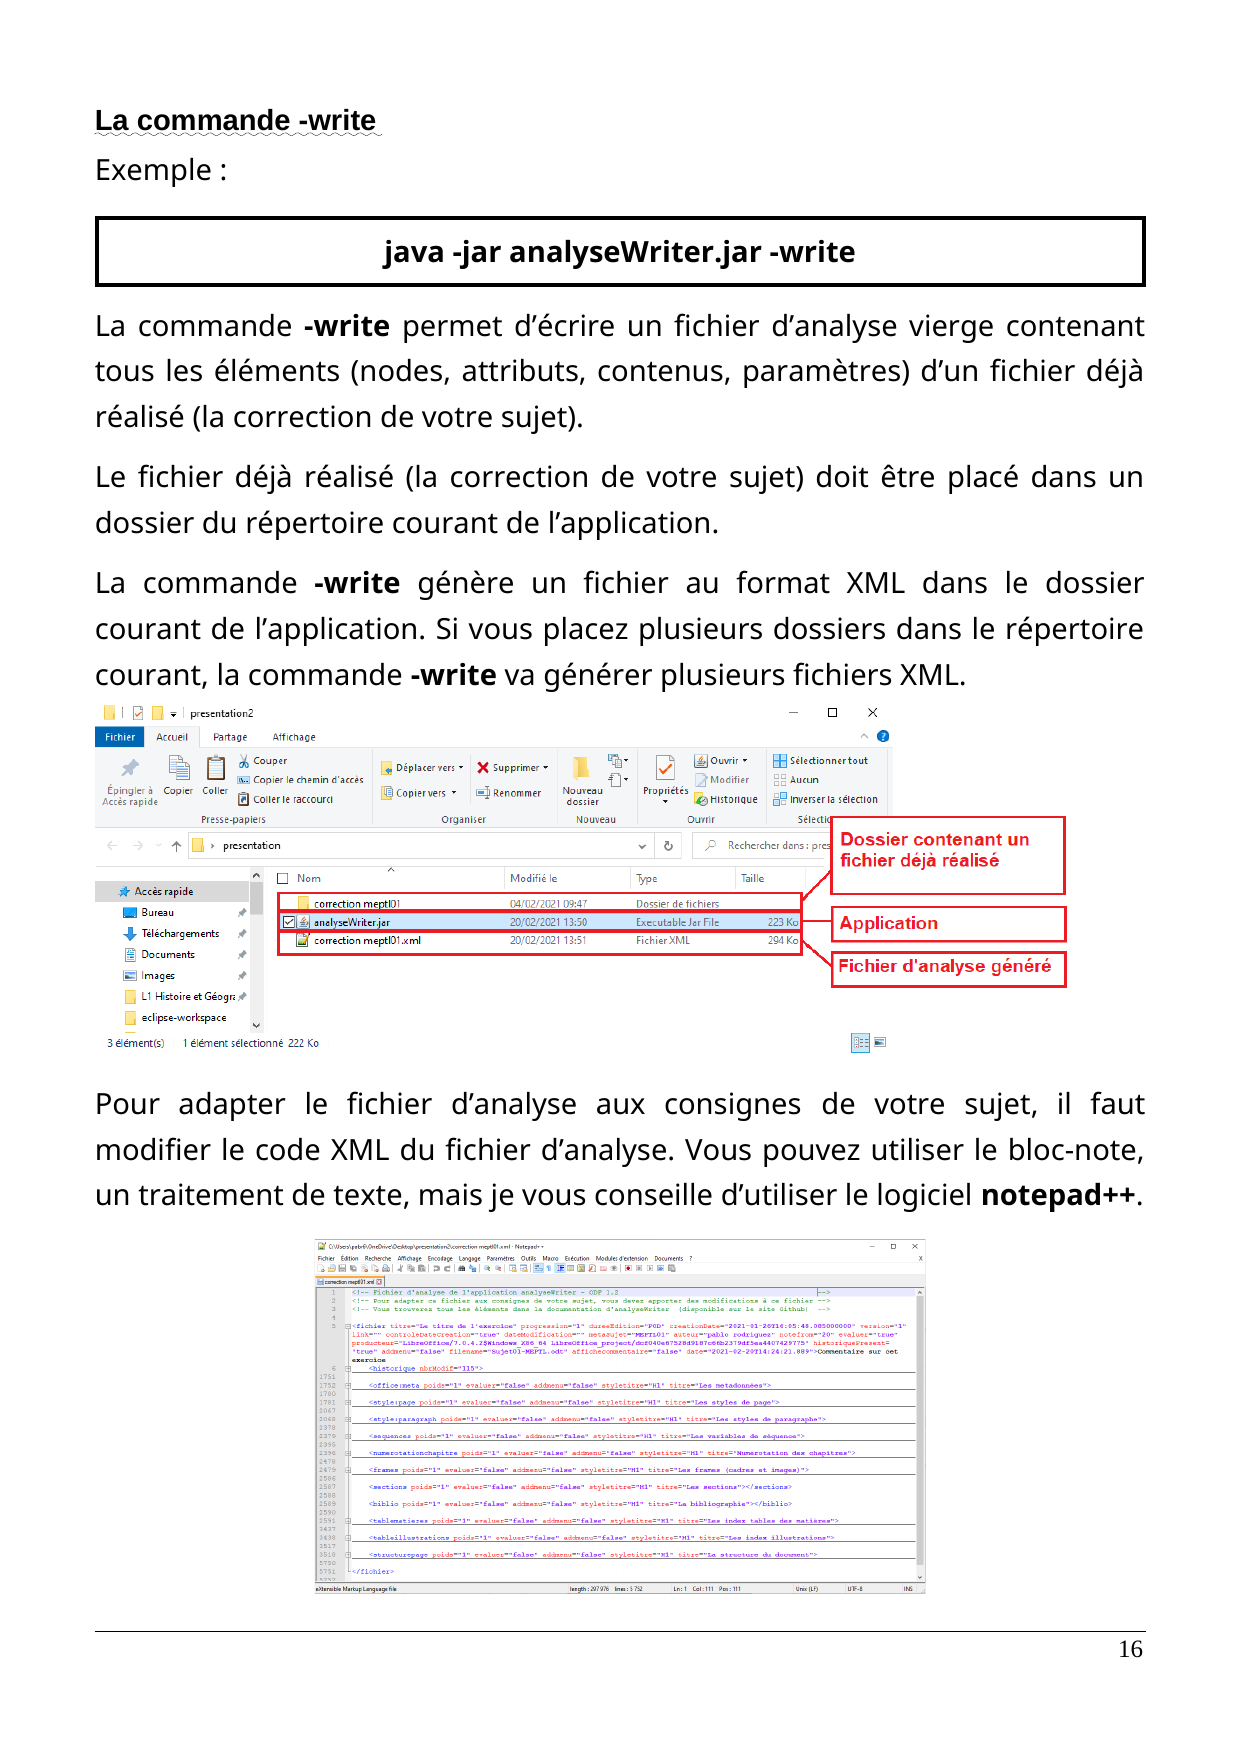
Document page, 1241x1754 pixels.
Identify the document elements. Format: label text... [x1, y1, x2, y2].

list Le fichier déjà réalisé (la correction de votre sujet) doit être placé dans un dossier du répertoire courant de l’application. [94, 457, 1146, 542]
picture [314, 1239, 926, 1594]
picture [94, 699, 1103, 1054]
list La commande -write permet d’écrire un fichier d’analyse vierge contenant tous les éléments (nodes, attributs, contenus, paramètres) d’un fichier déjà réalisé (la correction de votre sujet). [94, 305, 1146, 436]
subtitle La commande -write [94, 103, 1146, 137]
list La commande -write génère un fichier au format XML dans le dossier courant de l’application. Si vous placez plusieurs dossiers dans le répertoire courant, la commande -write va générer plusieurs fichiers XML. [94, 563, 1146, 693]
text Exemple : [94, 149, 1146, 189]
text java -jar analyseWriter.jar -write [99, 220, 1142, 283]
list Pour adapter le fichier d’analyse aux consignes de votre sujet, il faut modifier le code XML du fichier d’analyse. Vous pouvez utiliser le bloc-note, un traitement de texte, mais je vous conseille d’utiliser le logiciel notepad++. [94, 714, 1146, 1214]
